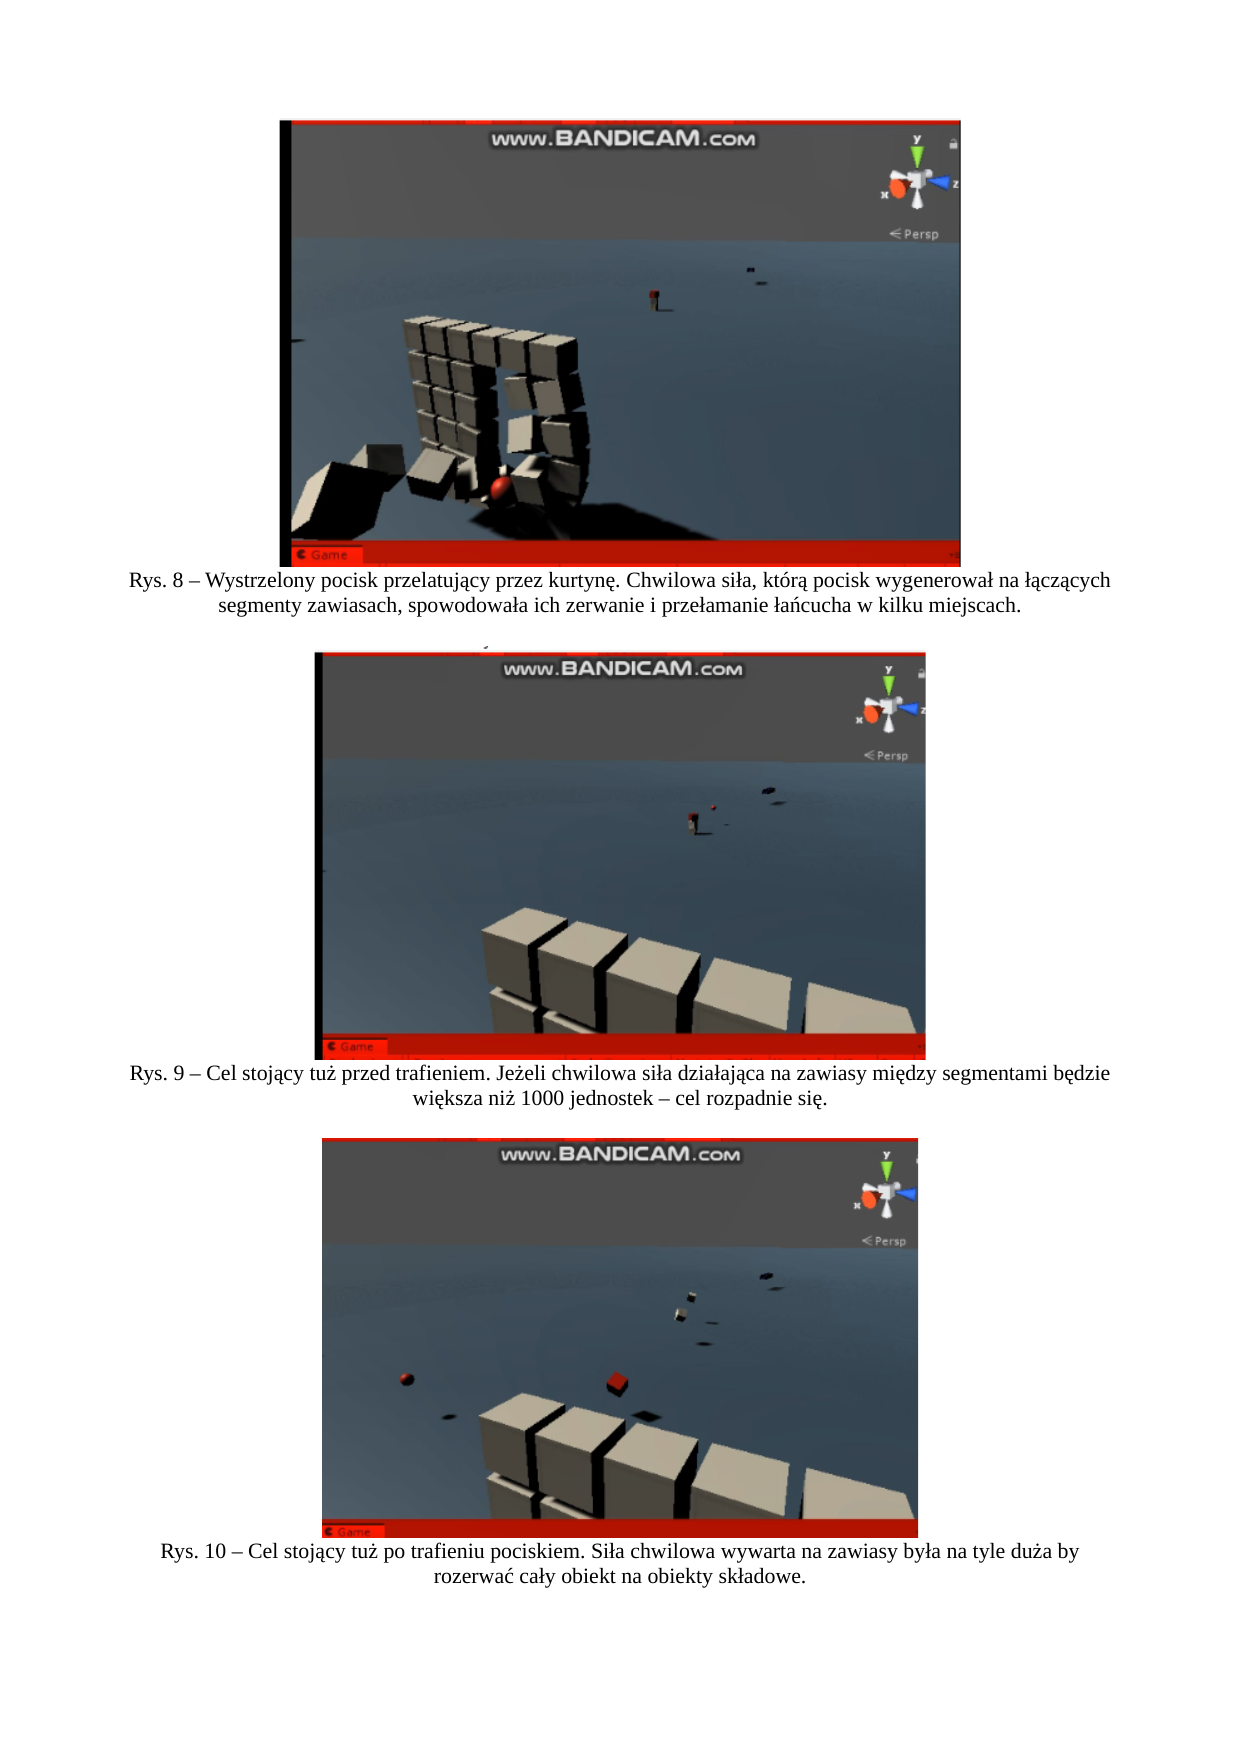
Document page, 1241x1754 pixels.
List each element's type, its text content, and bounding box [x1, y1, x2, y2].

picture [279, 118, 961, 567]
text Rys. 10 – Cel stojący tuż po trafieniu pociskiem. Siła chwilowa wywarta na zawiasy była na tyle duża by rozerwać cały obiekt na obiekty składowe. [118, 1139, 1122, 1588]
picture [322, 1138, 919, 1538]
text Rys. 9 – Cel stojący tuż przed trafieniem. Jeżeli chwilowa siła działająca na zawiasy między segmentami będzie większa niż 1000 jednostek – cel rozpadnie się. [118, 646, 1122, 1110]
picture [314, 646, 926, 1060]
text Rys. 8 – Wystrzelony pocisk przelatujący przez kurtynę. Chwilowa siła, którą pocisk wygenerował na łączących segmenty zawiasach, spowodowała ich zerwanie i przełamanie łańcucha w kilku miejscach. [118, 118, 1122, 617]
